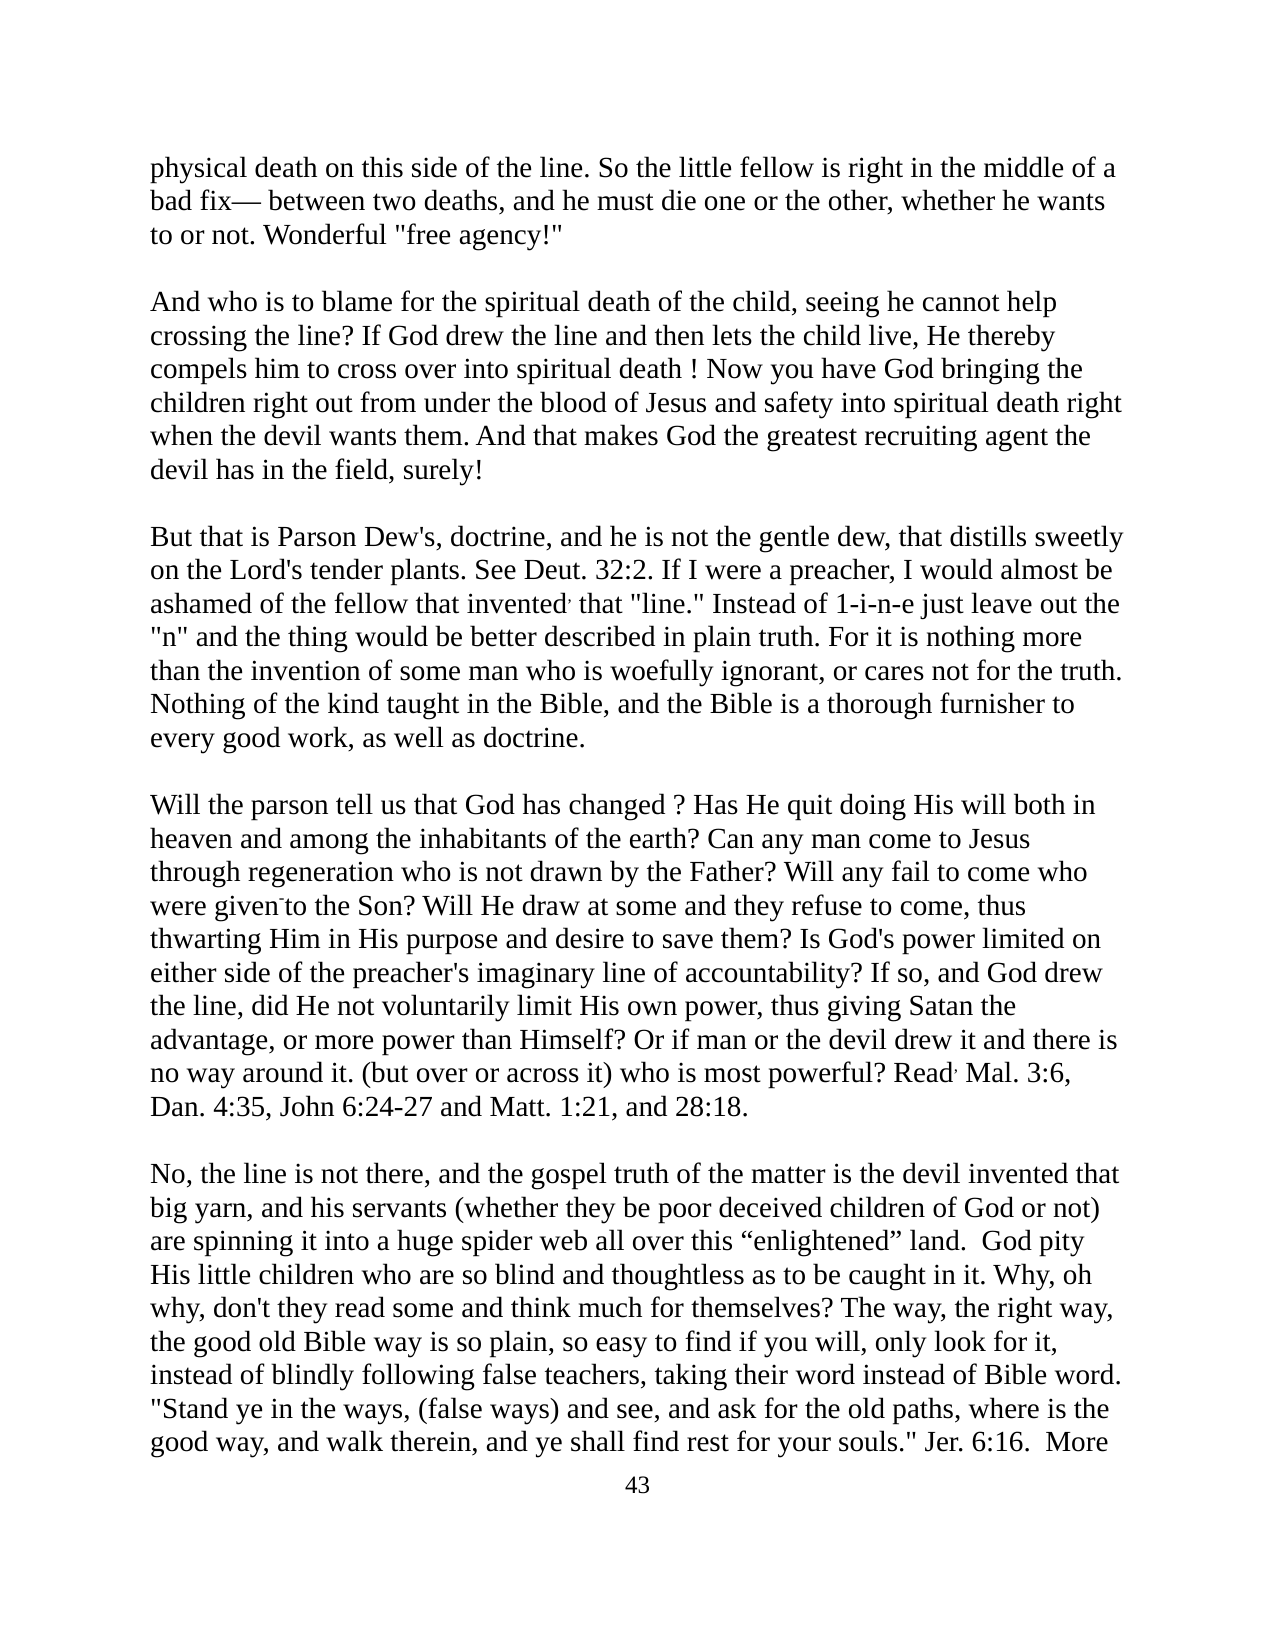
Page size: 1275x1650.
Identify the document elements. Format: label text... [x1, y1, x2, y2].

text No, the line is not there, and the gospel truth of the matter is the devil invented that big yarn, and his servants (whether they be poor deceived children of God or not) are spinning it into a huge spider web all over this “enlightened” land. God pity His little children who are so blind and thoughtless as to be caught in it. Why, oh why, don't they read some and think much for themselves? The way, the right way, the good old Bible way is so plain, so easy to find if you will, only look for it, instead of blindly following false teachers, taking their word instead of Bible word. "Stand ye in the ways, (false ways) and see, and ask for the old paths, where is the good way, and walk therein, and ye shall find rest for your souls." Jer. 6:16. More [150, 1156, 1125, 1458]
text Will the parson tell us that God has changed ? Has He quit doing His will both in heaven and among the inhabitants of the earth? Can any man come to Jesus through regeneration who is not drawn by the Father? Will any fail to come who were given-to the Son? Will He draw at some and they refuse to come, thus thwarting Him in His purpose and desire to save them? Is God's power limited on either side of the preacher's imaginary line of accountability? If so, and God drew the line, did He not voluntarily limit His own power, thus giving Satan the advantage, or more power than Himself? Or if man or the devil drew it and there is no way around it. (but over or across it) who is most powerful? Read, Mal. 3:6, Dan. 4:35, John 6:24-27 and Matt. 1:21, and 28:18. [150, 787, 1125, 1123]
text physical death on this side of the line. So the little fellow is right in the middle of a bad fix— between two deaths, and he must die one or the other, whether he wants to or not. Wonderful "free agency!" [150, 150, 1125, 251]
text But that is Parson Dew's, doctrine, and he is not the gentle dew, that distills sweetly on the Lord's tender plants. See Deut. 32:2. If I were a preacher, I would almost be ashamed of the fellow that invented, that "line." Instead of 1-i-n-e just leave out the "n" and the thing would be better described in plain truth. For it is nothing more than the invention of some man who is woefully ignorant, or cares not for the truth. Nothing of the kind taught in the Bible, and the Bible is a thorough furnisher to every good work, as well as doctrine. [150, 519, 1125, 754]
text And who is to blame for the spiritual death of the child, seeing he cannot help crossing the line? If God drew the line and then lets the child live, He thereby compels him to cross over into spiritual death ! Now you have God bringing the children right out from under the blood of Jesus and safety into spiritual death right when the devil wants them. And that makes God the greatest recruiting agent the devil has in the field, surely! [150, 284, 1125, 485]
